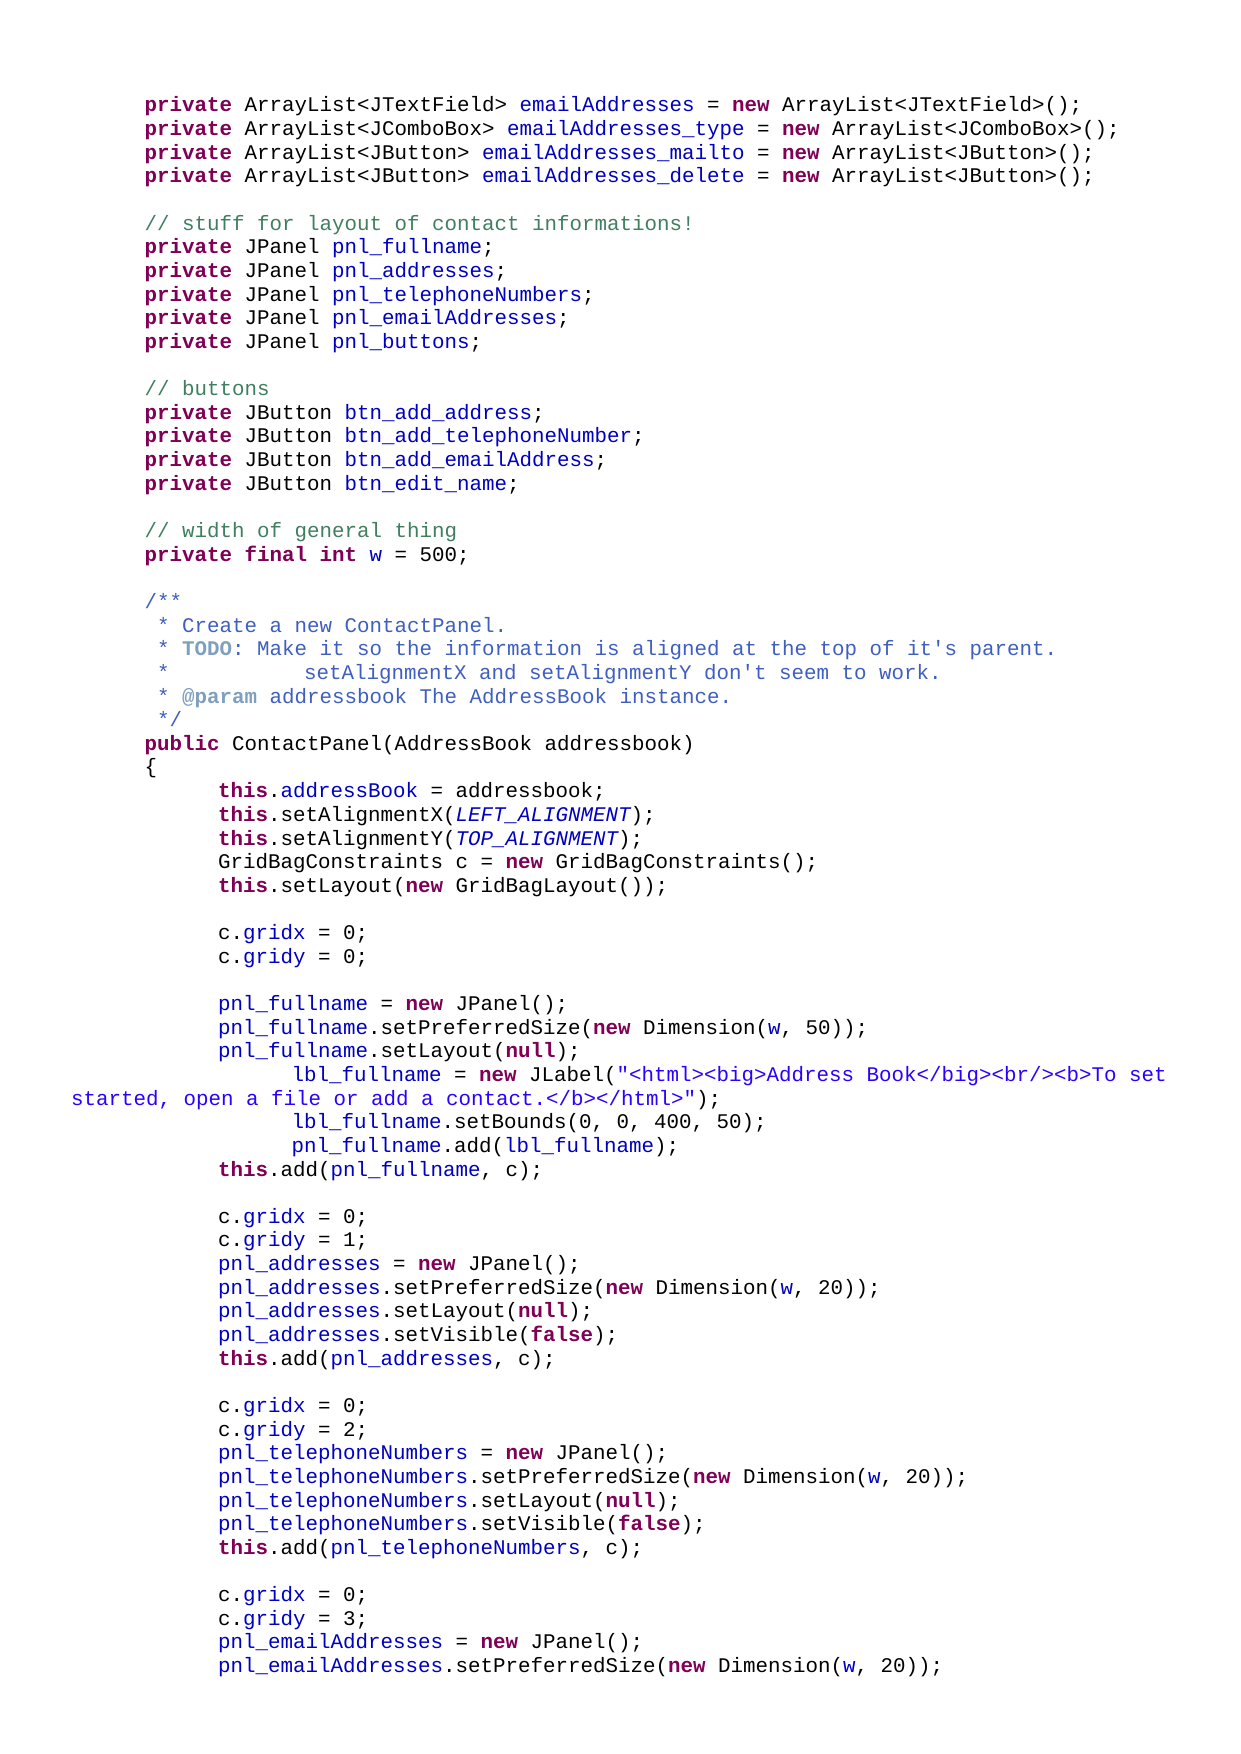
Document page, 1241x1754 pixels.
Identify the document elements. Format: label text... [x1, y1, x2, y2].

text c.gridx = 0; [71, 1206, 1169, 1229]
text pnl_fullname.setPreferredSize(new Dimension(w, 50)); [71, 1017, 1169, 1040]
text c.gridx = 0; [71, 1395, 1169, 1419]
text pnl_telephoneNumbers.setVisible(false); [71, 1513, 1169, 1537]
text private JPanel pnl_buttons; [71, 331, 1169, 354]
text private ArrayList<JTextField> emailAddresses = new ArrayList<JTextField>(); [71, 94, 1169, 118]
text pnl_emailAddresses = new JPanel(); [71, 1631, 1169, 1655]
text c.gridx = 0; [71, 1584, 1169, 1608]
text private JPanel pnl_telephoneNumbers; [71, 284, 1169, 307]
text private JPanel pnl_addresses; [71, 260, 1169, 284]
text pnl_telephoneNumbers.setLayout(null); [71, 1489, 1169, 1513]
text lbl_fullname.setBounds(0, 0, 400, 50); [71, 1111, 1169, 1135]
text pnl_telephoneNumbers = new JPanel(); [71, 1442, 1169, 1466]
text pnl_fullname.add(lbl_fullname); [71, 1135, 1169, 1158]
text pnl_addresses.setVisible(false); [71, 1324, 1169, 1348]
text this.setAlignmentY(TOP_ALIGNMENT); [71, 827, 1169, 851]
text { [71, 757, 1169, 780]
text this.setAlignmentX(LEFT_ALIGNMENT); [71, 804, 1169, 827]
text * setAlignmentX and setAlignmentY don't seem to work. [71, 662, 1169, 686]
text private JButton btn_add_address; [71, 402, 1169, 426]
text private JButton btn_add_emailAddress; [71, 449, 1169, 473]
text * @param addressbook The AddressBook instance. [71, 686, 1169, 709]
text private JButton btn_edit_name; [71, 473, 1169, 496]
text lbl_fullname = new JLabel("<html><big>Address Book</big><br/><b>To set started, open a file or add a contact.</b></html>"); [71, 1064, 1169, 1111]
text this.add(pnl_fullname, c); [71, 1158, 1169, 1182]
text private JPanel pnl_fullname; [71, 236, 1169, 260]
text private ArrayList<JButton> emailAddresses_mailto = new ArrayList<JButton>(); [71, 142, 1169, 165]
text public ContactPanel(AddressBook addressbook) [71, 733, 1169, 757]
text private JButton btn_add_telephoneNumber; [71, 426, 1169, 449]
text */ [71, 709, 1169, 733]
text * Create a new ContactPanel. [71, 615, 1169, 638]
text // buttons [71, 378, 1169, 402]
text private ArrayList<JComboBox> emailAddresses_type = new ArrayList<JComboBox>(); [71, 118, 1169, 142]
text // width of general thing [71, 520, 1169, 544]
text c.gridx = 0; [71, 922, 1169, 946]
text this.addressBook = addressbook; [71, 780, 1169, 804]
text pnl_addresses.setLayout(null); [71, 1300, 1169, 1324]
text private ArrayList<JButton> emailAddresses_delete = new ArrayList<JButton>(); [71, 165, 1169, 189]
text c.gridy = 0; [71, 946, 1169, 969]
text // stuff for layout of contact informations! [71, 213, 1169, 236]
text GridBagConstraints c = new GridBagConstraints(); [71, 851, 1169, 875]
text pnl_addresses.setPreferredSize(new Dimension(w, 20)); [71, 1277, 1169, 1300]
text pnl_addresses = new JPanel(); [71, 1253, 1169, 1277]
text pnl_emailAddresses.setPreferredSize(new Dimension(w, 20)); [71, 1655, 1169, 1679]
text c.gridy = 3; [71, 1608, 1169, 1631]
text pnl_fullname = new JPanel(); [71, 993, 1169, 1017]
text this.add(pnl_addresses, c); [71, 1348, 1169, 1371]
text pnl_telephoneNumbers.setPreferredSize(new Dimension(w, 20)); [71, 1466, 1169, 1489]
text private JPanel pnl_emailAddresses; [71, 307, 1169, 331]
text c.gridy = 1; [71, 1229, 1169, 1253]
text this.add(pnl_telephoneNumbers, c); [71, 1537, 1169, 1561]
text * TODO: Make it so the information is aligned at the top of it's parent. [71, 638, 1169, 662]
text c.gridy = 2; [71, 1419, 1169, 1442]
text /** [71, 591, 1169, 615]
text this.setLayout(new GridBagLayout()); [71, 875, 1169, 898]
text pnl_fullname.setLayout(null); [71, 1040, 1169, 1064]
text private final int w = 500; [71, 544, 1169, 567]
